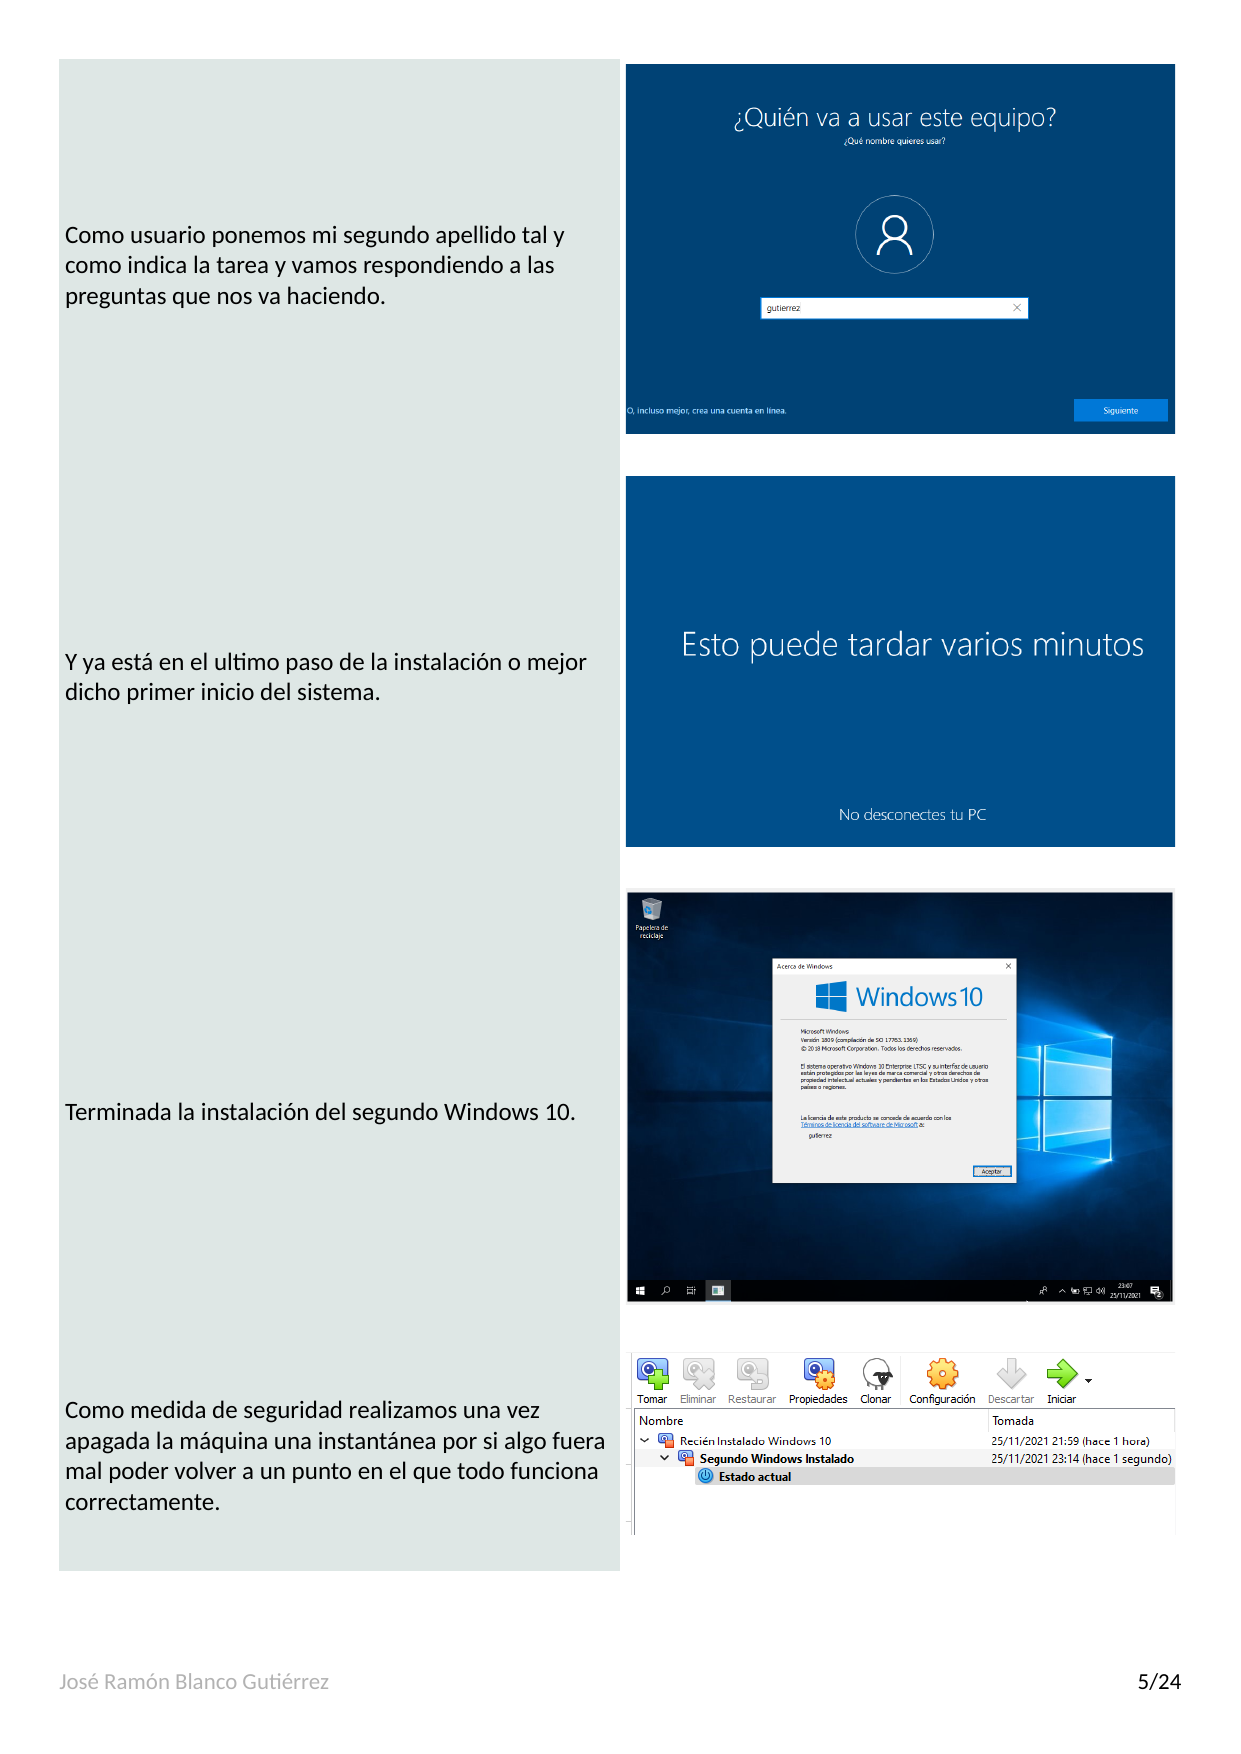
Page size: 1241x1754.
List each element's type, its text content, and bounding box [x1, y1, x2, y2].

table_cell [620, 470, 1181, 883]
picture [625, 888, 1176, 1305]
picture [625, 64, 1176, 434]
table_cell Como medida de seguridad realizamos una vez apagada la máquina una instantánea por si algo fuera mal poder volver a un punto en el que todo funciona correctamente. [59, 1340, 620, 1571]
table_cell Como usuario ponemos mi segundo apellido tal y como indica la tarea y vamos respondiendo a las preguntas que nos va haciendo. [59, 59, 620, 470]
picture [625, 1346, 1176, 1535]
table_cell [620, 1340, 1181, 1571]
picture [625, 476, 1176, 847]
table_cell [620, 59, 1181, 470]
table_cell [620, 883, 1181, 1340]
table_cell Terminada la instalación del segundo Windows 10. [59, 883, 620, 1340]
table_cell Y ya está en el ultimo paso de la instalación o mejor dicho primer inicio del sistema. [59, 470, 620, 883]
